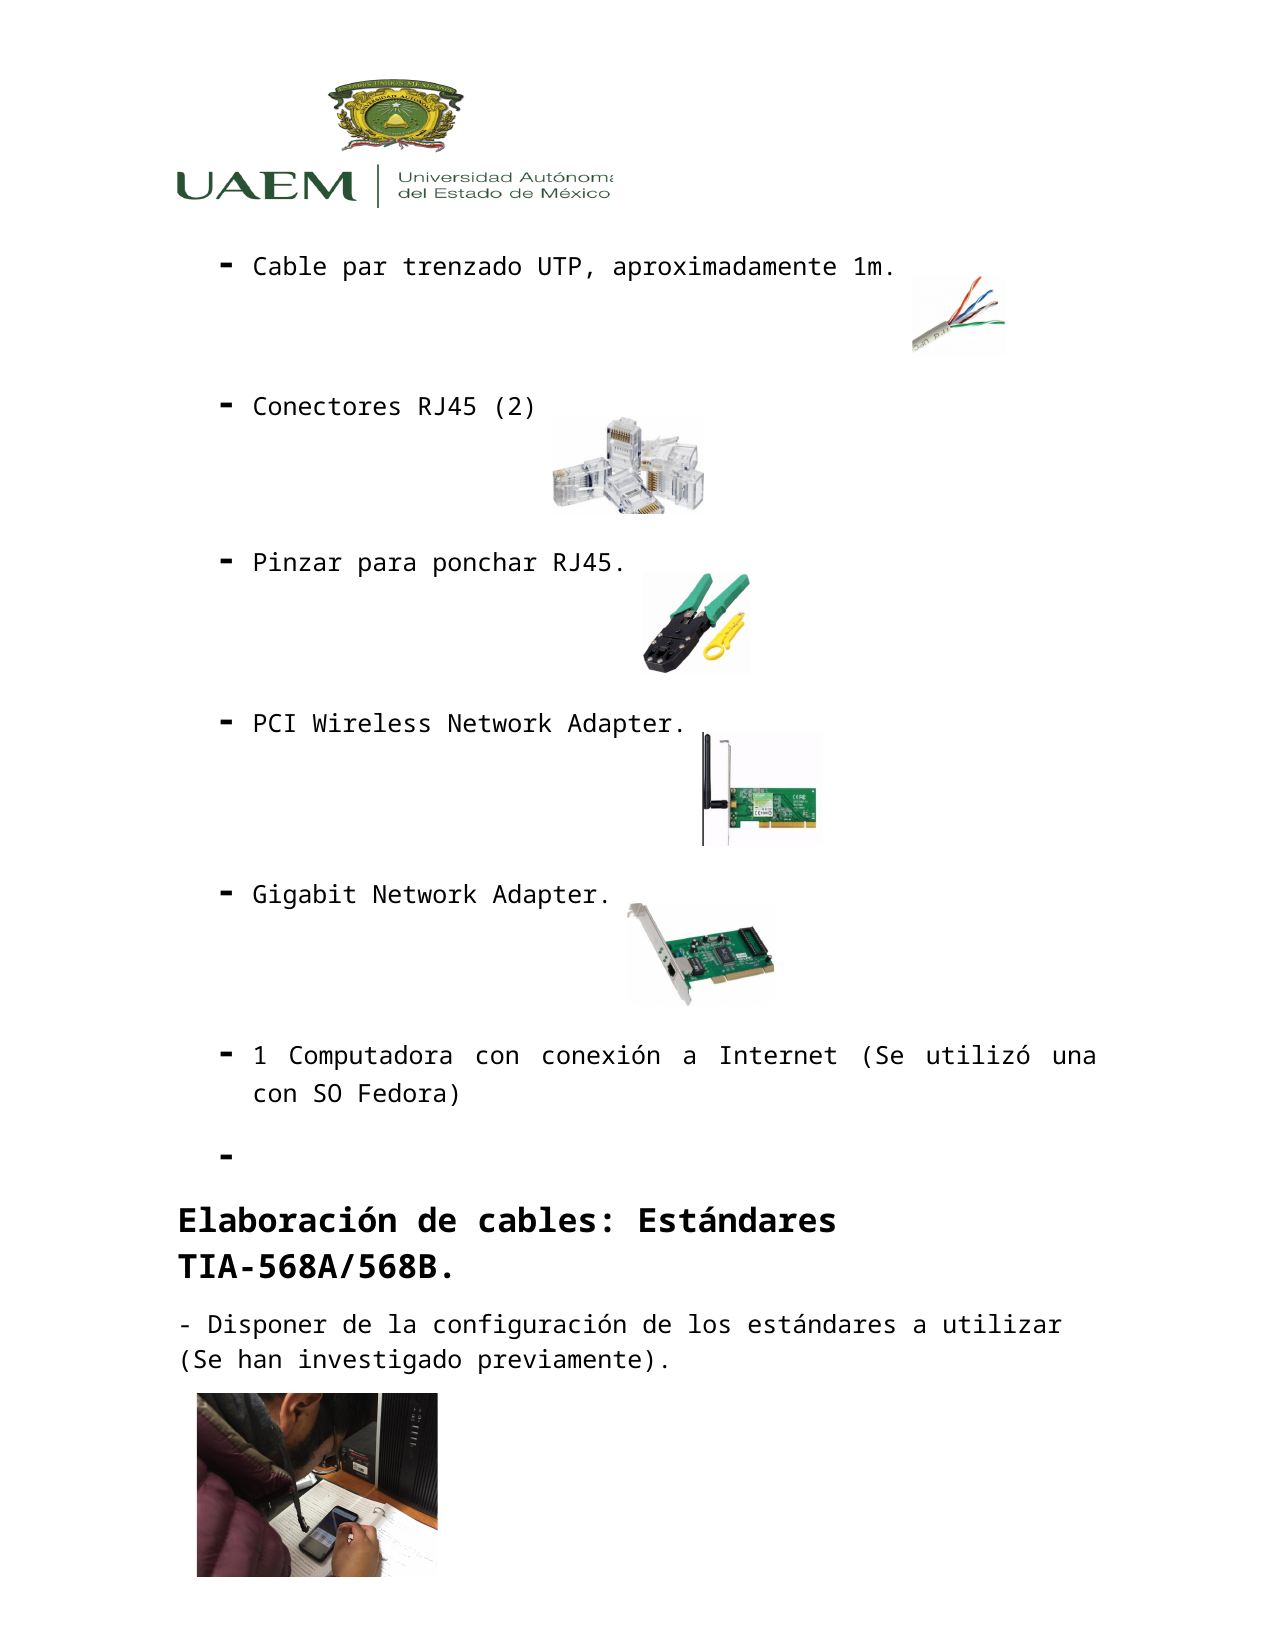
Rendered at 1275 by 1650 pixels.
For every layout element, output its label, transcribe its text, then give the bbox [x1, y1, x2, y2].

picture [177, 73, 614, 208]
list Pinzar para ponchar RJ45. [215, 531, 1098, 674]
picture [642, 571, 750, 674]
list PCI Wireless Network Adapter. [215, 692, 1098, 845]
list Conectores RJ45 (2) [215, 375, 1098, 513]
picture [702, 732, 824, 846]
list 1 Computadora con conexión a Internet (Se utilizó una con SO Fedora) [215, 1024, 1098, 1110]
picture [912, 275, 1006, 357]
list Cable par trenzado UTP, aproximadamente 1m. [215, 235, 1098, 357]
text - Disponer de la configuración de los estándares a utilizar (Se han investigado previamente). [177, 1307, 1098, 1376]
picture [627, 903, 775, 1006]
text Elaboración de cables: Estándares TIA-568A/568B. [177, 1196, 1098, 1288]
list Gigabit Network Adapter. [215, 863, 1098, 1006]
picture [196, 1393, 438, 1577]
picture [552, 415, 704, 514]
